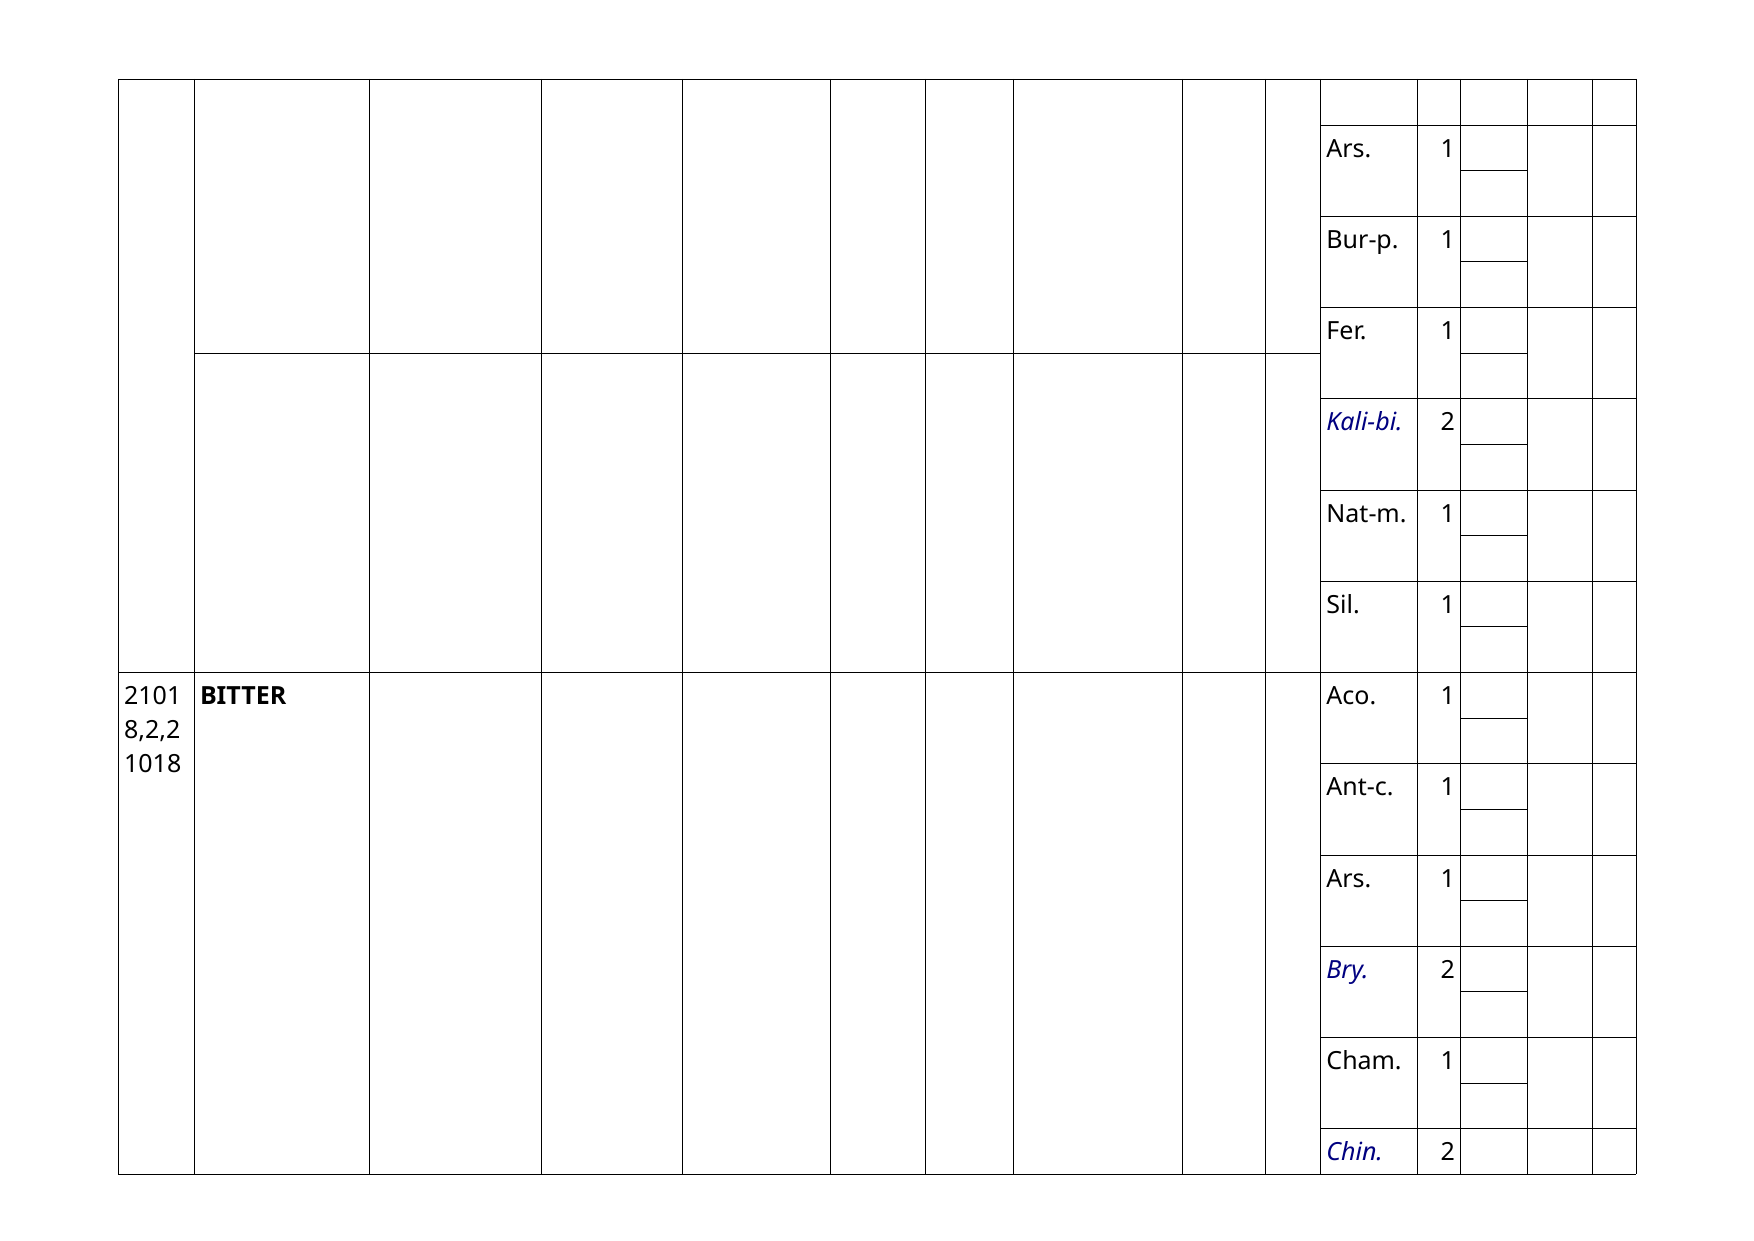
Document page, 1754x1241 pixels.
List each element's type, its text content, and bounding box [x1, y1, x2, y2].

table_cell [542, 673, 682, 1174]
table_cell [1593, 308, 1636, 398]
table_cell [1183, 354, 1265, 672]
table_cell [1461, 856, 1527, 900]
table_cell [1528, 1038, 1592, 1128]
table_cell 2 [1418, 399, 1460, 489]
table_cell [1461, 673, 1527, 718]
table_cell [1528, 673, 1592, 763]
table_cell 1 [1418, 764, 1460, 854]
table_cell 2 [1418, 1129, 1460, 1174]
table_cell [1528, 308, 1592, 398]
table_cell [1528, 947, 1592, 1037]
table_cell [1528, 856, 1592, 946]
table_cell [1014, 354, 1182, 672]
table_cell Aco. [1321, 673, 1417, 763]
table_cell [1593, 491, 1636, 581]
table_cell 1 [1418, 1038, 1460, 1128]
table_cell Kali-bi. [1321, 399, 1417, 489]
table_cell [1461, 992, 1527, 1037]
table_cell 1 [1418, 856, 1460, 946]
table_cell 1 [1418, 673, 1460, 763]
table_cell [1461, 491, 1527, 535]
table_cell [1461, 354, 1527, 398]
table_cell [542, 354, 682, 672]
table_cell [831, 673, 925, 1174]
table_cell [1528, 1129, 1592, 1174]
table_cell [1461, 1084, 1527, 1128]
table_cell [1593, 80, 1636, 124]
table_cell [1461, 719, 1527, 763]
table_cell Ant-c. [1321, 764, 1417, 854]
table_cell [683, 354, 830, 672]
table_cell [195, 80, 369, 353]
table_cell [1461, 627, 1527, 672]
table_cell [1528, 217, 1592, 307]
table_cell [1461, 536, 1527, 581]
table_cell 1 [1418, 217, 1460, 307]
table_cell [370, 673, 541, 1174]
table_cell [119, 80, 194, 672]
table_cell bitter [195, 673, 369, 1174]
table_cell [1014, 673, 1182, 1174]
table_cell Bur-p. [1321, 217, 1417, 307]
table_cell Bry. [1321, 947, 1417, 1037]
table_cell [1183, 673, 1265, 1174]
table_cell [1461, 901, 1527, 946]
table_cell [370, 354, 541, 672]
table_cell [1593, 399, 1636, 489]
table_cell [1528, 764, 1592, 854]
table_cell [1461, 80, 1527, 124]
table_cell [1461, 764, 1527, 809]
table_cell Nat-m. [1321, 491, 1417, 581]
table_cell 1 [1418, 126, 1460, 216]
table_cell [1461, 399, 1527, 444]
table_cell [1183, 80, 1265, 353]
table_cell [1461, 126, 1527, 170]
table_cell [1593, 673, 1636, 763]
table_cell [1593, 217, 1636, 307]
table_cell 2 [1418, 947, 1460, 1037]
table_cell [1461, 1038, 1527, 1083]
table_cell [1528, 80, 1592, 124]
table_cell [1593, 126, 1636, 216]
table_cell [1266, 354, 1320, 672]
table_cell [370, 80, 541, 353]
table_cell [1528, 126, 1592, 216]
table_cell [1461, 445, 1527, 489]
table_cell [1461, 171, 1527, 216]
table_cell [1266, 673, 1320, 1174]
table_cell [1461, 582, 1527, 626]
table_cell [1461, 947, 1527, 991]
table_cell [1593, 764, 1636, 854]
table_cell [831, 80, 925, 353]
table_cell [1014, 80, 1182, 353]
table_cell 1 [1418, 582, 1460, 672]
table_cell [683, 673, 830, 1174]
table_cell Cham. [1321, 1038, 1417, 1128]
table_cell 21018,2,21018 [119, 673, 194, 1174]
table_cell [1528, 582, 1592, 672]
table_cell Fer. [1321, 308, 1417, 398]
table_cell [1528, 399, 1592, 489]
table_cell [1593, 582, 1636, 672]
table_cell Ars. [1321, 856, 1417, 946]
table_cell 1 [1418, 308, 1460, 398]
table_cell [1266, 80, 1320, 353]
table_cell [831, 354, 925, 672]
table_cell [1461, 810, 1527, 854]
table_cell [1321, 80, 1417, 124]
table_cell [1593, 856, 1636, 946]
table_cell [1528, 491, 1592, 581]
table_cell [1593, 947, 1636, 1037]
table_cell [683, 80, 830, 353]
table_cell [1461, 308, 1527, 353]
table_cell [926, 673, 1013, 1174]
table_cell [1418, 80, 1460, 124]
table_cell Ars. [1321, 126, 1417, 216]
table_cell 1 [1418, 491, 1460, 581]
table_cell [1461, 262, 1527, 307]
table_cell [1461, 1129, 1527, 1174]
table_cell [1593, 1038, 1636, 1128]
table_cell [926, 80, 1013, 353]
table_cell Sil. [1321, 582, 1417, 672]
table_cell Chin. [1321, 1129, 1417, 1174]
table_cell [542, 80, 682, 353]
table_cell [1461, 217, 1527, 261]
table_cell [195, 354, 369, 672]
table_cell [926, 354, 1013, 672]
table_cell [1593, 1129, 1636, 1174]
